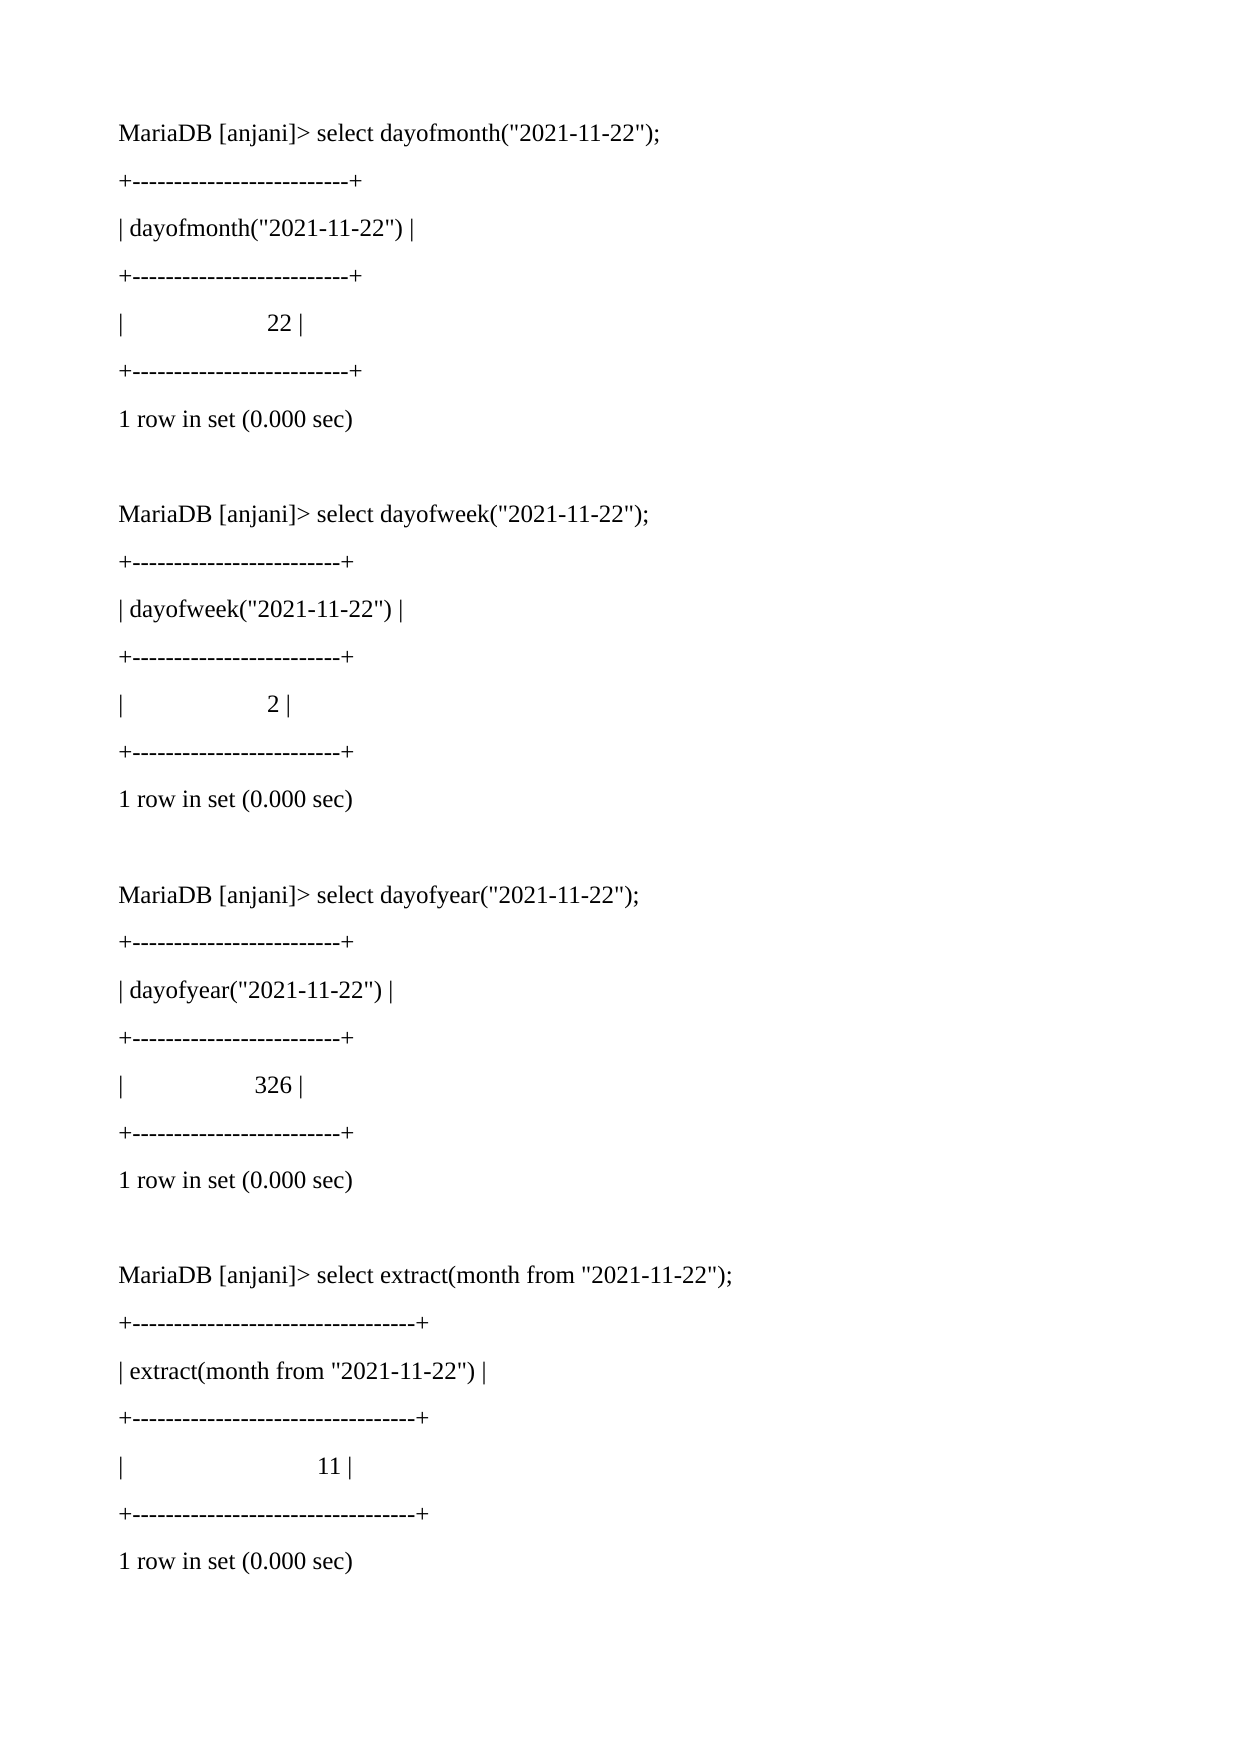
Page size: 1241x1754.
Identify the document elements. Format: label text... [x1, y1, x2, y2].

text +--------------------------+ [118, 166, 1122, 194]
text | 11 | [118, 1451, 1122, 1480]
text | dayofweek("2021-11-22") | [118, 594, 1122, 623]
text | 326 | [118, 1070, 1122, 1099]
text +-------------------------+ [118, 642, 1122, 671]
text | dayofyear("2021-11-22") | [118, 975, 1122, 1004]
text +----------------------------------+ [118, 1308, 1122, 1337]
text 1 row in set (0.000 sec) [118, 1546, 1122, 1575]
text 1 row in set (0.000 sec) [118, 404, 1122, 432]
text +----------------------------------+ [118, 1403, 1122, 1432]
text | extract(month from "2021-11-22") | [118, 1356, 1122, 1384]
text | 2 | [118, 689, 1122, 718]
text +-------------------------+ [118, 547, 1122, 575]
text +----------------------------------+ [118, 1499, 1122, 1527]
text MariaDB [anjani]> select dayofmonth("2021-11-22"); [118, 118, 1122, 147]
text 1 row in set (0.000 sec) [118, 784, 1122, 813]
text MariaDB [anjani]> select dayofyear("2021-11-22"); [118, 880, 1122, 908]
text | dayofmonth("2021-11-22") | [118, 213, 1122, 242]
text +-------------------------+ [118, 927, 1122, 956]
text +-------------------------+ [118, 1023, 1122, 1051]
text MariaDB [anjani]> select dayofweek("2021-11-22"); [118, 499, 1122, 528]
text 1 row in set (0.000 sec) [118, 1165, 1122, 1194]
text MariaDB [anjani]> select extract(month from "2021-11-22"); [118, 1261, 1122, 1289]
text +--------------------------+ [118, 356, 1122, 385]
text +-------------------------+ [118, 1118, 1122, 1147]
text +-------------------------+ [118, 737, 1122, 766]
text +--------------------------+ [118, 261, 1122, 290]
text | 22 | [118, 308, 1122, 337]
